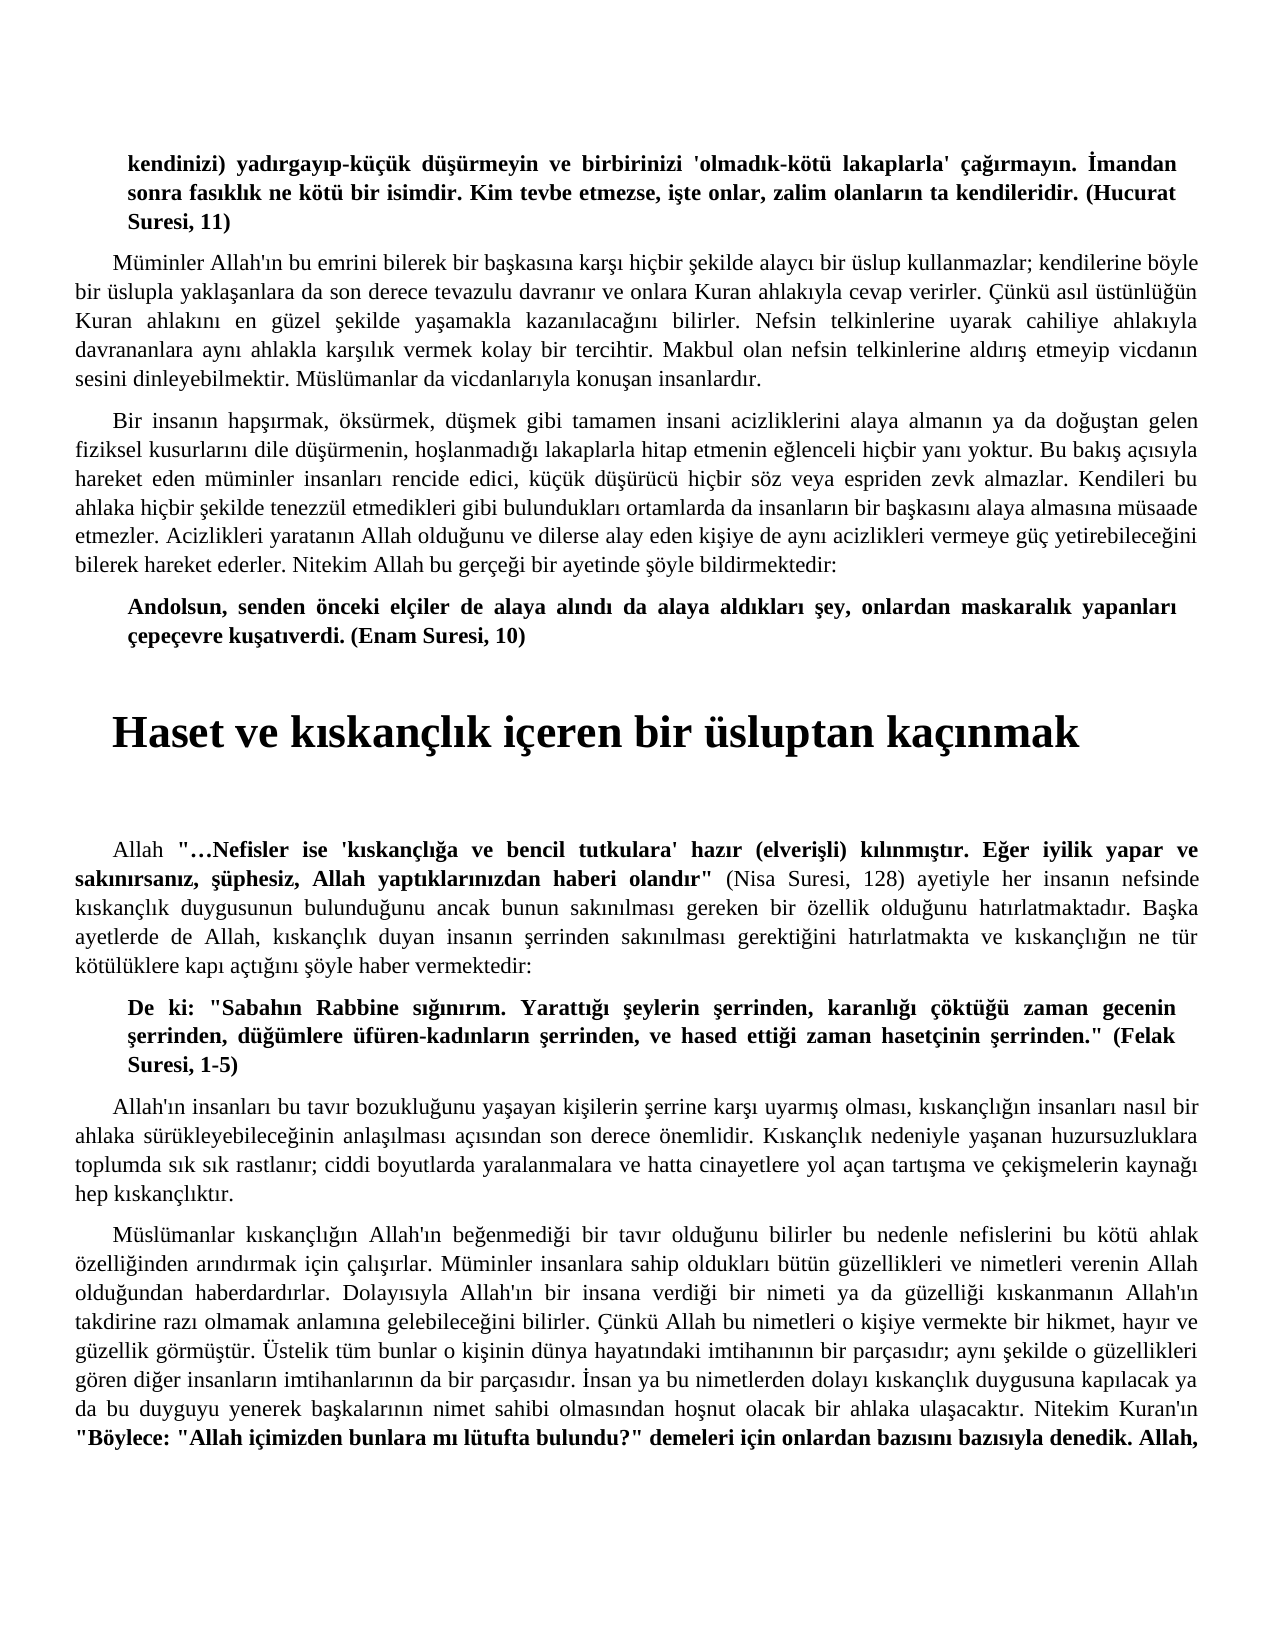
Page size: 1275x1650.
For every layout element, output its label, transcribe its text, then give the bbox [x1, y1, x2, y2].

text Allah'ın insanları bu tavır bozukluğunu yaşayan kişilerin şerrine karşı uyarmış olması, kıskançlığın insanları nasıl bir ahlaka sürükleyebileceğinin anlaşılması açısından son derece önemlidir. Kıskançlık nedeniyle yaşanan huzursuzluklara toplumda sık sık rastlanır; ciddi boyutlarda yaralanmalara ve hatta cinayetlere yol açan tartışma ve çekişmelerin kaynağı hep kıskançlıktır. [75, 1093, 1200, 1206]
text kendinizi) yadırgayıp-küçük düşürmeyin ve birbirinizi 'olmadık-kötü lakaplarla' çağırmayın. İmandan sonra fasıklık ne kötü bir isimdir. Kim tevbe etmezse, işte onlar, zalim olanların ta kendileridir. (Hucurat Suresi, 11) [127, 150, 1177, 234]
text Bir insanın hapşırmak, öksürmek, düşmek gibi tamamen insani acizliklerini alaya almanın ya da doğuştan gelen fiziksel kusurlarını dile düşürmenin, hoşlanmadığı lakaplarla hitap etmenin eğlenceli hiçbir yanı yoktur. Bu bakış açısıyla hareket eden müminler insanları rencide edici, küçük düşürücü hiçbir söz veya espriden zevk almazlar. Kendileri bu ahlaka hiçbir şekilde tenezzül etmedikleri gibi bulundukları ortamlarda da insanların bir başkasını alaya almasına müsaade etmezler. Acizlikleri yaratanın Allah olduğunu ve dilerse alay eden kişiye de aynı acizlikleri vermeye güç yetirebileceğini bilerek hareket ederler. Nitekim Allah bu gerçeği bir ayetinde şöyle bildirmektedir: [75, 407, 1200, 578]
text Allah "…Nefisler ise 'kıskançlığa ve bencil tutkulara' hazır (elverişli) kılınmıştır. Eğer iyilik yapar ve sakınırsanız, şüphesiz, Allah yaptıklarınızdan haberi olandır" (Nisa Suresi, 128) ayetiyle her insanın nefsinde kıskançlık duygusunun bulunduğunu ancak bunun sakınılması gereken bir özellik olduğunu hatırlatmaktadır. Başka ayetlerde de Allah, kıskançlık duyan insanın şerrinden sakınılması gerektiğini hatırlatmakta ve kıskançlığın ne tür kötülüklere kapı açtığını şöyle haber vermektedir: [75, 836, 1200, 978]
text Müminler Allah'ın bu emrini bilerek bir başkasına karşı hiçbir şekilde alaycı bir üslup kullanmazlar; kendilerine böyle bir üslupla yaklaşanlara da son derece tevazulu davranır ve onlara Kuran ahlakıyla cevap verirler. Çünkü asıl üstünlüğün Kuran ahlakını en güzel şekilde yaşamakla kazanılacağını bilirler. Nefsin telkinlerine uyarak cahiliye ahlakıyla davrananlara aynı ahlakla karşılık vermek kolay bir tercihtir. Makbul olan nefsin telkinlerine aldırış etmeyip vicdanın sesini dinleyebilmektir. Müslümanlar da vicdanlarıyla konuşan insanlardır. [75, 249, 1200, 392]
text De ki: "Sabahın Rabbine sığınırım. Yarattığı şeylerin şerrinden, karanlığı çöktüğü zaman gecenin şerrinden, düğümlere üfüren-kadınların şerrinden, ve hased ettiği zaman hasetçinin şerrinden." (Felak Suresi, 1-5) [127, 993, 1177, 1078]
text Andolsun, senden önceki elçiler de alaya alındı da alaya aldıkları şey, onlardan maskaralık yapanları çepeçevre kuşatıverdi. (Enam Suresi, 10) [127, 593, 1177, 648]
text Müslümanlar kıskançlığın Allah'ın beğenmediği bir tavır olduğunu bilirler bu nedenle nefislerini bu kötü ahlak özelliğinden arındırmak için çalışırlar. Müminler insanlara sahip oldukları bütün güzellikleri ve nimetleri verenin Allah olduğundan haberdardırlar. Dolayısıyla Allah'ın bir insana verdiği bir nimeti ya da güzelliği kıskanmanın Allah'ın takdirine razı olmamak anlamına gelebileceğini bilirler. Çünkü Allah bu nimetleri o kişiye vermekte bir hikmet, hayır ve güzellik görmüştür. Üstelik tüm bunlar o kişinin dünya hayatındaki imtihanının bir parçasıdır; aynı şekilde o güzellikleri gören diğer insanların imtihanlarının da bir parçasıdır. İnsan ya bu nimetlerden dolayı kıskançlık duygusuna kapılacak ya da bu duyguyu yenerek başkalarının nimet sahibi olmasından hoşnut olacak bir ahlaka ulaşacaktır. Nitekim Kuran'ın "Böylece: "Allah içimizden bunlara mı lütufta bulundu?" demeleri için onlardan bazısını bazısıyla denedik. Allah, [75, 1221, 1200, 1450]
subtitle Haset ve kıskançlık içeren bir üsluptan kaçınmak [112, 705, 1200, 757]
